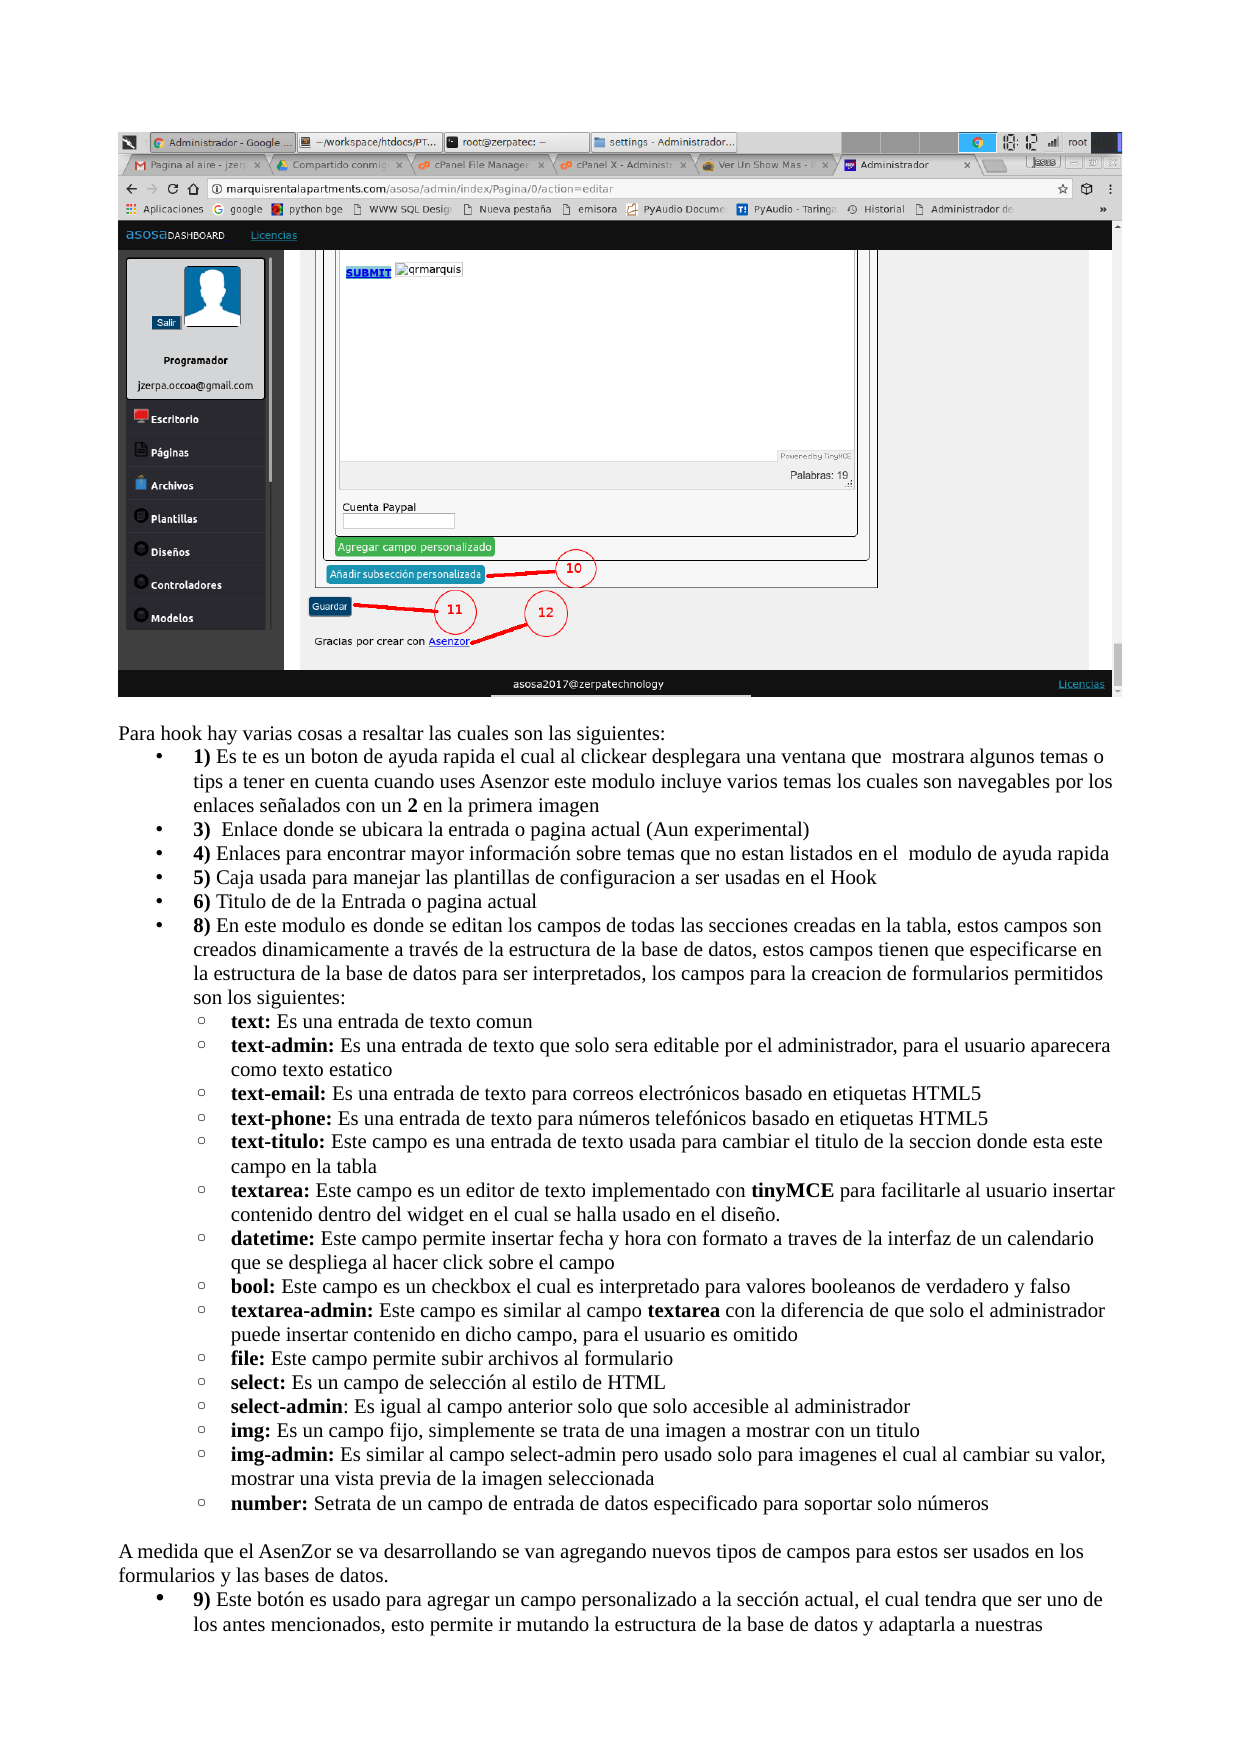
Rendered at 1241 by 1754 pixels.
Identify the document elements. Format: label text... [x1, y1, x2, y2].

list text-titulo: Este campo es una entrada de texto usada para cambiar el titulo de la seccion donde esta este campo en la tabla [193, 1129, 1122, 1178]
list 1) Es te es un boton de ayuda rapida el cual al clickear desplegara una ventana que mostrara algunos temas o tips a tener en cuenta cuando uses Asenzor este modulo incluye varios temas los cuales son navegables por los enlaces señalados con un 2 en la primera imagen [156, 744, 1122, 817]
list 4) Enlaces para encontrar mayor información sobre temas que no estan listados en el modulo de ayuda rapida [156, 841, 1122, 865]
list text-email: Es una entrada de texto para correos electrónicos basado en etiquetas HTML5 [193, 1081, 1122, 1105]
list select-admin: Es igual al campo anterior solo que solo accesible al administrador [193, 1394, 1122, 1418]
list img-admin: Es similar al campo select-admin pero usado solo para imagenes el cual al cambiar su valor, mostrar una vista previa de la imagen seleccionada [193, 1442, 1122, 1490]
list text-phone: Es una entrada de texto para números telefónicos basado en etiquetas HTML5 [193, 1105, 1122, 1129]
list 9) Este botón es usado para agregar un campo personalizado a la sección actual, el cual tendra que ser uno de los antes mencionados, esto permite ir mutando la estructura de la base de datos y adaptarla a nuestras [156, 1587, 1122, 1636]
text Para hook hay varias cosas a resaltar las cuales son las siguientes: [118, 720, 1122, 744]
list file: Este campo permite subir archivos al formulario [193, 1346, 1122, 1370]
picture [118, 132, 1123, 697]
list select: Es un campo de selección al estilo de HTML [193, 1370, 1122, 1394]
list textarea: Este campo es un editor de texto implementado con tinyMCE para facilitarle al usuario insertar contenido dentro del widget en el cual se halla usado en el diseño. [193, 1178, 1122, 1226]
text A medida que el AsenZor se va desarrollando se van agregando nuevos tipos de campos para estos ser usados en los formularios y las bases de datos. [118, 1538, 1122, 1587]
list datetime: Este campo permite insertar fecha y hora con formato a traves de la interfaz de un calendario que se despliega al hacer click sobre el campo [193, 1226, 1122, 1274]
list 8) En este modulo es donde se editan los campos de todas las secciones creadas en la tabla, estos campos son creados dinamicamente a través de la estructura de la base de datos, estos campos tienen que especificarse en la estructura de la base de datos para ser interpretados, los campos para la creacion de formularios permitidos son los siguientes: [156, 913, 1122, 1009]
list number: Setrata de un campo de entrada de datos especificado para soportar solo números [193, 1490, 1122, 1514]
list text-admin: Es una entrada de texto que solo sera editable por el administrador, para el usuario aparecera como texto estatico [193, 1033, 1122, 1081]
list img: Es un campo fijo, simplemente se trata de una imagen a mostrar con un titulo [193, 1418, 1122, 1442]
list text: Es una entrada de texto comun [193, 1009, 1122, 1033]
list textarea-admin: Este campo es similar al campo textarea con la diferencia de que solo el administrador puede insertar contenido en dicho campo, para el usuario es omitido [193, 1298, 1122, 1346]
list 6) Titulo de de la Entrada o pagina actual [156, 889, 1122, 913]
list 3) Enlace donde se ubicara la entrada o pagina actual (Aun experimental) [156, 817, 1122, 841]
list bool: Este campo es un checkbox el cual es interpretado para valores booleanos de verdadero y falso [193, 1274, 1122, 1298]
list 5) Caja usada para manejar las plantillas de configuracion a ser usadas en el Hook [156, 865, 1122, 889]
